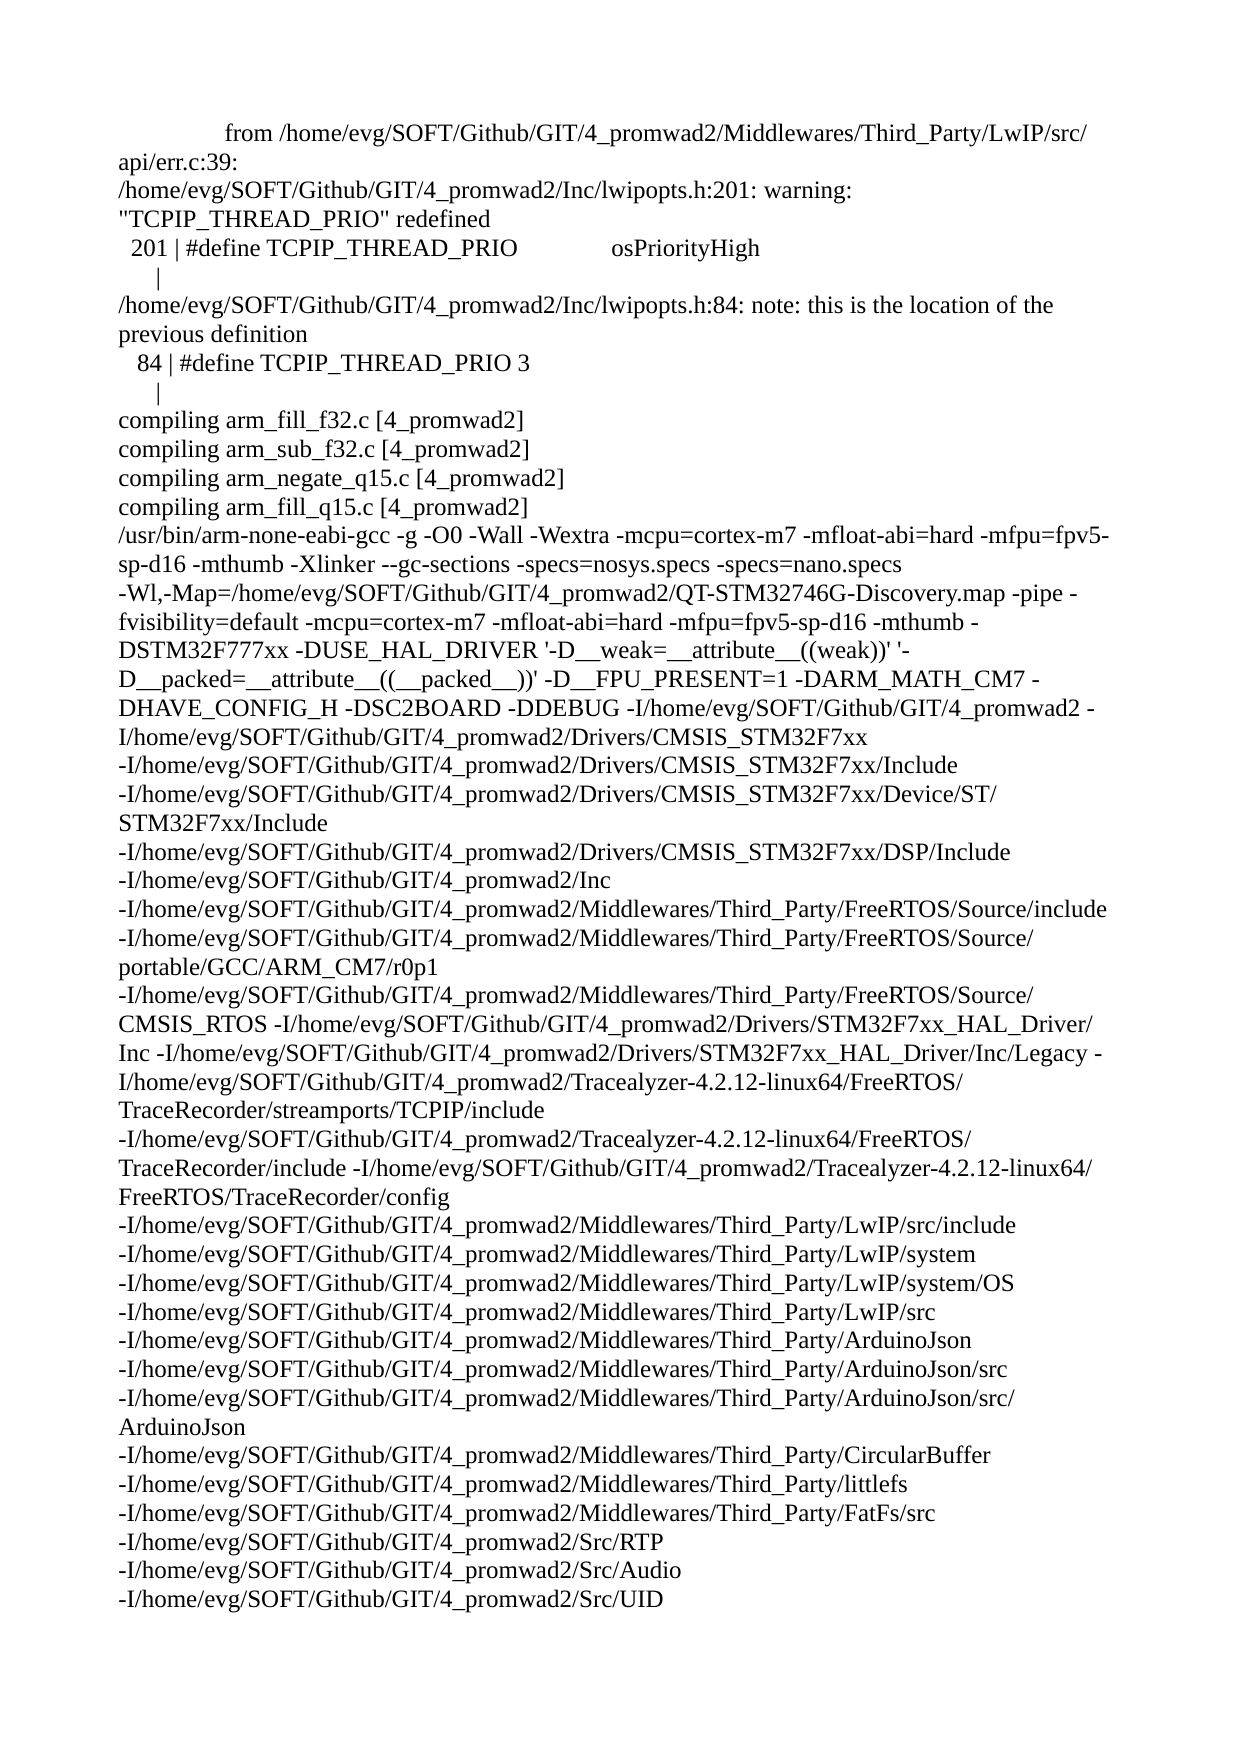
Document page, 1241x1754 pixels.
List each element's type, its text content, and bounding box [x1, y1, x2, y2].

text compiling arm_fill_f32.c [4_promwad2] [118, 406, 1122, 434]
text /usr/bin/arm-none-eabi-gcc -g -O0 -Wall -Wextra -mcpu=cortex-m7 -mfloat-abi=hard -mfpu=fpv5-sp-d16 -mthumb -Xlinker --gc-sections -specs=nosys.specs -specs=nano.specs -Wl,-Map=/home/evg/SOFT/Github/GIT/4_promwad2/QT-STM32746G-Discovery.map -pipe -fvisibility=default -mcpu=cortex-m7 -mfloat-abi=hard -mfpu=fpv5-sp-d16 -mthumb -DSTM32F777xx -DUSE_HAL_DRIVER '-D__weak=__attribute__((weak))' '-D__packed=__attribute__((__packed__))' -D__FPU_PRESENT=1 -DARM_MATH_CM7 -DHAVE_CONFIG_H -DSC2BOARD -DDEBUG -I/home/evg/SOFT/Github/GIT/4_promwad2 -I/home/evg/SOFT/Github/GIT/4_promwad2/Drivers/CMSIS_STM32F7xx -I/home/evg/SOFT/Github/GIT/4_promwad2/Drivers/CMSIS_STM32F7xx/Include -I/home/evg/SOFT/Github/GIT/4_promwad2/Drivers/CMSIS_STM32F7xx/Device/ST/STM32F7xx/Include -I/home/evg/SOFT/Github/GIT/4_promwad2/Drivers/CMSIS_STM32F7xx/DSP/Include -I/home/evg/SOFT/Github/GIT/4_promwad2/Inc -I/home/evg/SOFT/Github/GIT/4_promwad2/Middlewares/Third_Party/FreeRTOS/Source/include -I/home/evg/SOFT/Github/GIT/4_promwad2/Middlewares/Third_Party/FreeRTOS/Source/portable/GCC/ARM_CM7/r0p1 -I/home/evg/SOFT/Github/GIT/4_promwad2/Middlewares/Third_Party/FreeRTOS/Source/CMSIS_RTOS -I/home/evg/SOFT/Github/GIT/4_promwad2/Drivers/STM32F7xx_HAL_Driver/Inc -I/home/evg/SOFT/Github/GIT/4_promwad2/Drivers/STM32F7xx_HAL_Driver/Inc/Legacy -I/home/evg/SOFT/Github/GIT/4_promwad2/Tracealyzer-4.2.12-linux64/FreeRTOS/TraceRecorder/streamports/TCPIP/include -I/home/evg/SOFT/Github/GIT/4_promwad2/Tracealyzer-4.2.12-linux64/FreeRTOS/TraceRecorder/include -I/home/evg/SOFT/Github/GIT/4_promwad2/Tracealyzer-4.2.12-linux64/FreeRTOS/TraceRecorder/config -I/home/evg/SOFT/Github/GIT/4_promwad2/Middlewares/Third_Party/LwIP/src/include -I/home/evg/SOFT/Github/GIT/4_promwad2/Middlewares/Third_Party/LwIP/system -I/home/evg/SOFT/Github/GIT/4_promwad2/Middlewares/Third_Party/LwIP/system/OS -I/home/evg/SOFT/Github/GIT/4_promwad2/Middlewares/Third_Party/LwIP/src -I/home/evg/SOFT/Github/GIT/4_promwad2/Middlewares/Third_Party/ArduinoJson -I/home/evg/SOFT/Github/GIT/4_promwad2/Middlewares/Third_Party/ArduinoJson/src -I/home/evg/SOFT/Github/GIT/4_promwad2/Middlewares/Third_Party/ArduinoJson/src/ArduinoJson -I/home/evg/SOFT/Github/GIT/4_promwad2/Middlewares/Third_Party/CircularBuffer -I/home/evg/SOFT/Github/GIT/4_promwad2/Middlewares/Third_Party/littlefs -I/home/evg/SOFT/Github/GIT/4_promwad2/Middlewares/Third_Party/FatFs/src -I/home/evg/SOFT/Github/GIT/4_promwad2/Src/RTP -I/home/evg/SOFT/Github/GIT/4_promwad2/Src/Audio -I/home/evg/SOFT/Github/GIT/4_promwad2/Src/UID [118, 521, 1122, 1613]
text 201 | #define TCPIP_THREAD_PRIO osPriorityHigh [118, 233, 1122, 262]
text 84 | #define TCPIP_THREAD_PRIO 3 [118, 348, 1122, 377]
text compiling arm_negate_q15.c [4_promwad2] [118, 463, 1122, 492]
text compiling arm_fill_q15.c [4_promwad2] [118, 492, 1122, 521]
text /home/evg/SOFT/Github/GIT/4_promwad2/Inc/lwipopts.h:84: note: this is the location of the previous definition [118, 291, 1122, 348]
text | [118, 377, 1122, 406]
text compiling arm_sub_f32.c [4_promwad2] [118, 434, 1122, 463]
text /home/evg/SOFT/Github/GIT/4_promwad2/Inc/lwipopts.h:201: warning: "TCPIP_THREAD_PRIO" redefined [118, 176, 1122, 233]
text from /home/evg/SOFT/Github/GIT/4_promwad2/Middlewares/Third_Party/LwIP/src/api/err.c:39: [118, 118, 1122, 176]
text | [118, 262, 1122, 291]
